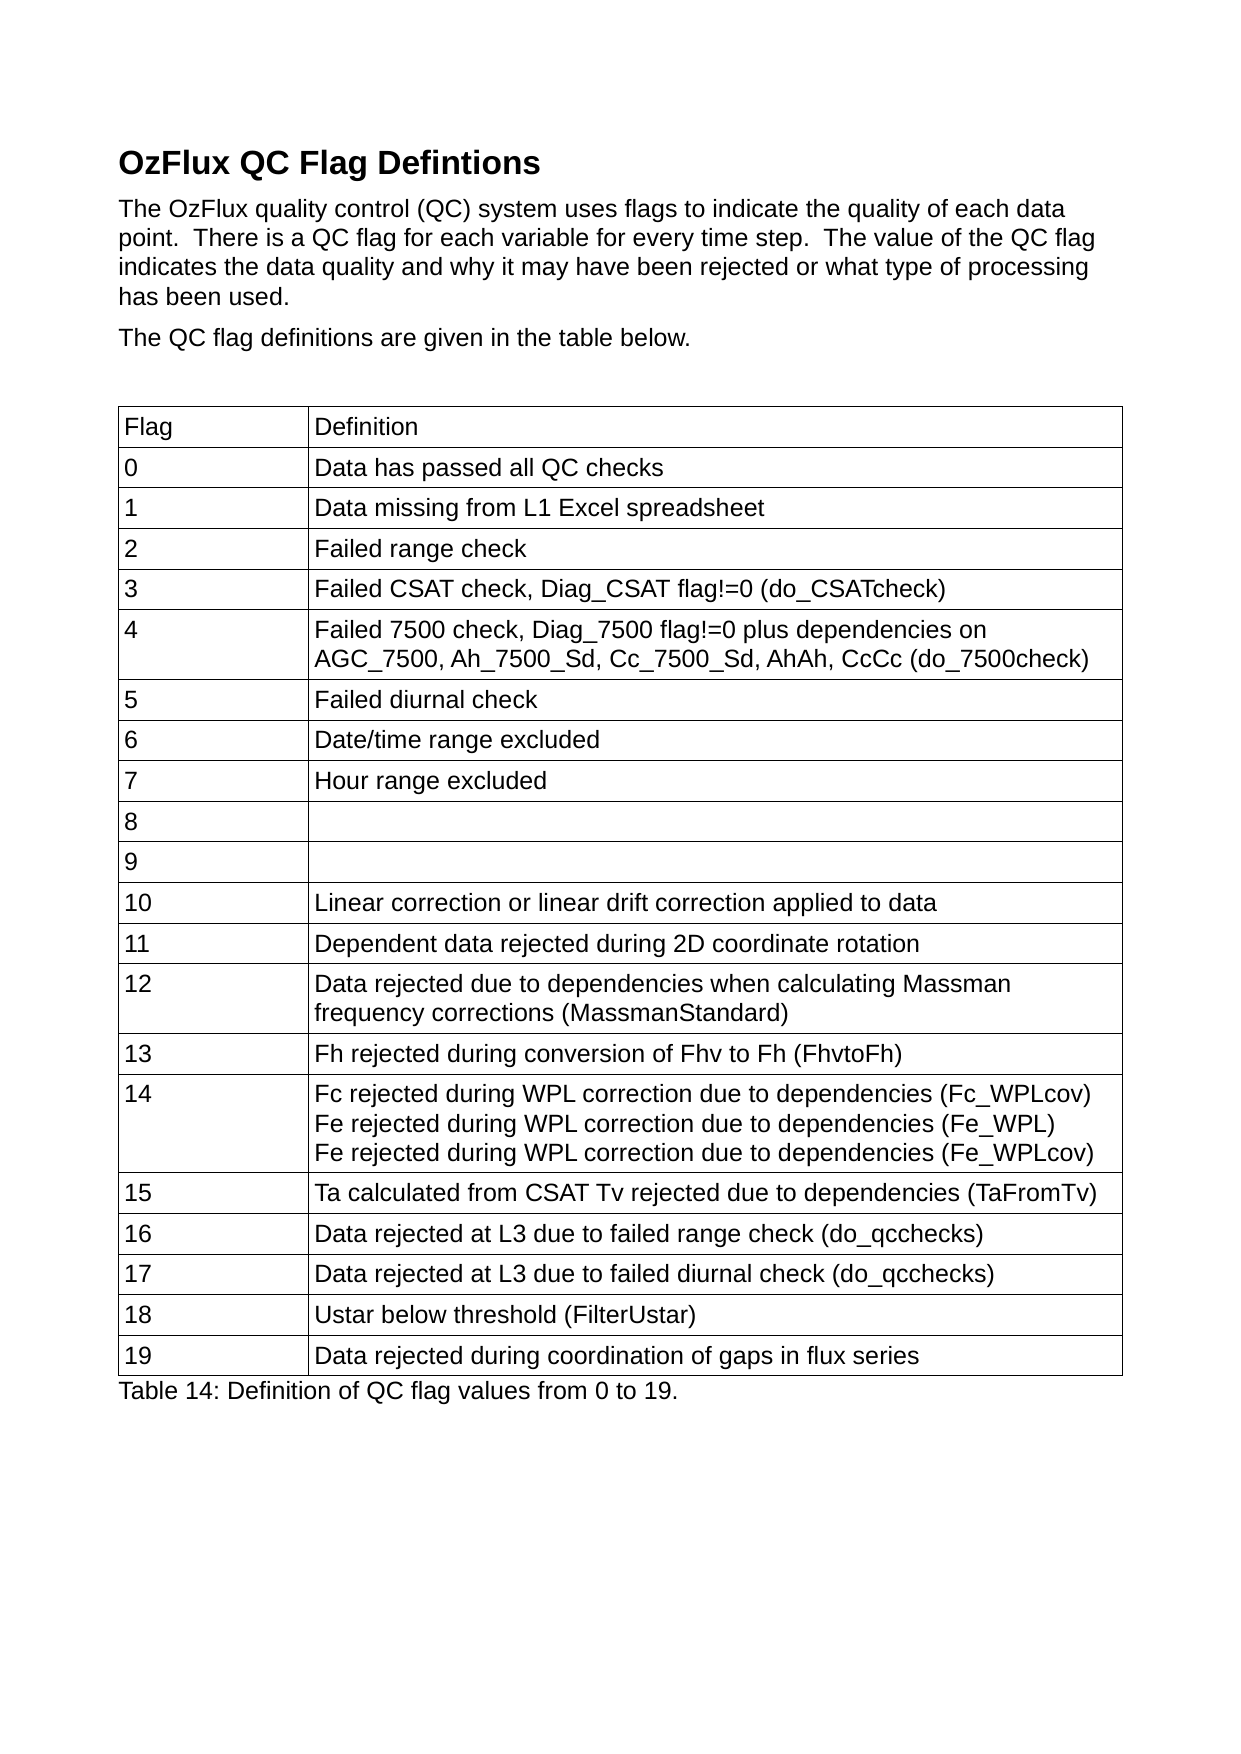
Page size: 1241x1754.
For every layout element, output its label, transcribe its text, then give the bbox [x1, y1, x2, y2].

table_cell Linear correction or linear drift correction applied to data [309, 883, 1122, 923]
text Table 14: Definition of QC flag values from 0 to 19. [118, 1376, 1122, 1404]
table_cell [309, 802, 1122, 841]
table_cell Failed diurnal check [309, 680, 1122, 719]
table_cell Date/time range excluded [309, 721, 1122, 760]
table_cell 0 [119, 448, 308, 487]
table_cell Data rejected at L3 due to failed diurnal check (do_qcchecks) [309, 1255, 1122, 1294]
table_cell 7 [119, 761, 308, 801]
table_cell 15 [119, 1173, 308, 1213]
table_cell 10 [119, 883, 308, 923]
table_cell 4 [119, 610, 308, 679]
table_cell Data has passed all QC checks [309, 448, 1122, 487]
table_cell 12 [119, 964, 308, 1033]
table_cell Ta calculated from CSAT Tv rejected due to dependencies (TaFromTv) [309, 1173, 1122, 1213]
table_cell 6 [119, 721, 308, 760]
table_cell 9 [119, 842, 308, 882]
table_cell 17 [119, 1255, 308, 1294]
table_cell 18 [119, 1295, 308, 1335]
table_cell Fc rejected during WPL correction due to dependencies (Fc_WPLcov) Fe rejected during WPL correction due to dependencies (Fe_WPL) Fe rejected during WPL correction due to dependencies (Fe_WPLcov) [309, 1075, 1122, 1172]
table_cell 11 [119, 924, 308, 963]
table_cell 14 [119, 1075, 308, 1172]
table_cell Data rejected due to dependencies when calculating Massman frequency corrections (MassmanStandard) [309, 964, 1122, 1033]
table_cell 13 [119, 1034, 308, 1073]
table_header Flag [119, 407, 308, 447]
text The QC flag definitions are given in the table below. [118, 323, 1122, 352]
table_cell Hour range excluded [309, 761, 1122, 801]
table_cell Ustar below threshold (FilterUstar) [309, 1295, 1122, 1335]
table_cell Failed range check [309, 529, 1122, 568]
table_cell 1 [119, 488, 308, 528]
text The OzFlux quality control (QC) system uses flags to indicate the quality of each data point. There is a QC flag for each variable for every time step. The value of the QC flag indicates the data quality and why it may have been rejected or what type of processing has been used. [118, 194, 1122, 310]
subtitle OzFlux QC Flag Defintions [118, 143, 1122, 182]
table_cell 3 [119, 570, 308, 609]
table_cell Failed CSAT check, Diag_CSAT flag!=0 (do_CSATcheck) [309, 570, 1122, 609]
table_cell Fh rejected during conversion of Fhv to Fh (FhvtoFh) [309, 1034, 1122, 1073]
table_cell [309, 842, 1122, 882]
table_cell Data rejected at L3 due to failed range check (do_qcchecks) [309, 1214, 1122, 1253]
table_cell 19 [119, 1336, 308, 1375]
table_cell 8 [119, 802, 308, 841]
table_header Definition [309, 407, 1122, 447]
table_cell Dependent data rejected during 2D coordinate rotation [309, 924, 1122, 963]
table_cell Data missing from L1 Excel spreadsheet [309, 488, 1122, 528]
table_cell 16 [119, 1214, 308, 1253]
table_cell 5 [119, 680, 308, 719]
table_cell Failed 7500 check, Diag_7500 flag!=0 plus dependencies on AGC_7500, Ah_7500_Sd, Cc_7500_Sd, AhAh, CcCc (do_7500check) [309, 610, 1122, 679]
table_cell Data rejected during coordination of gaps in flux series [309, 1336, 1122, 1375]
table_cell 2 [119, 529, 308, 568]
